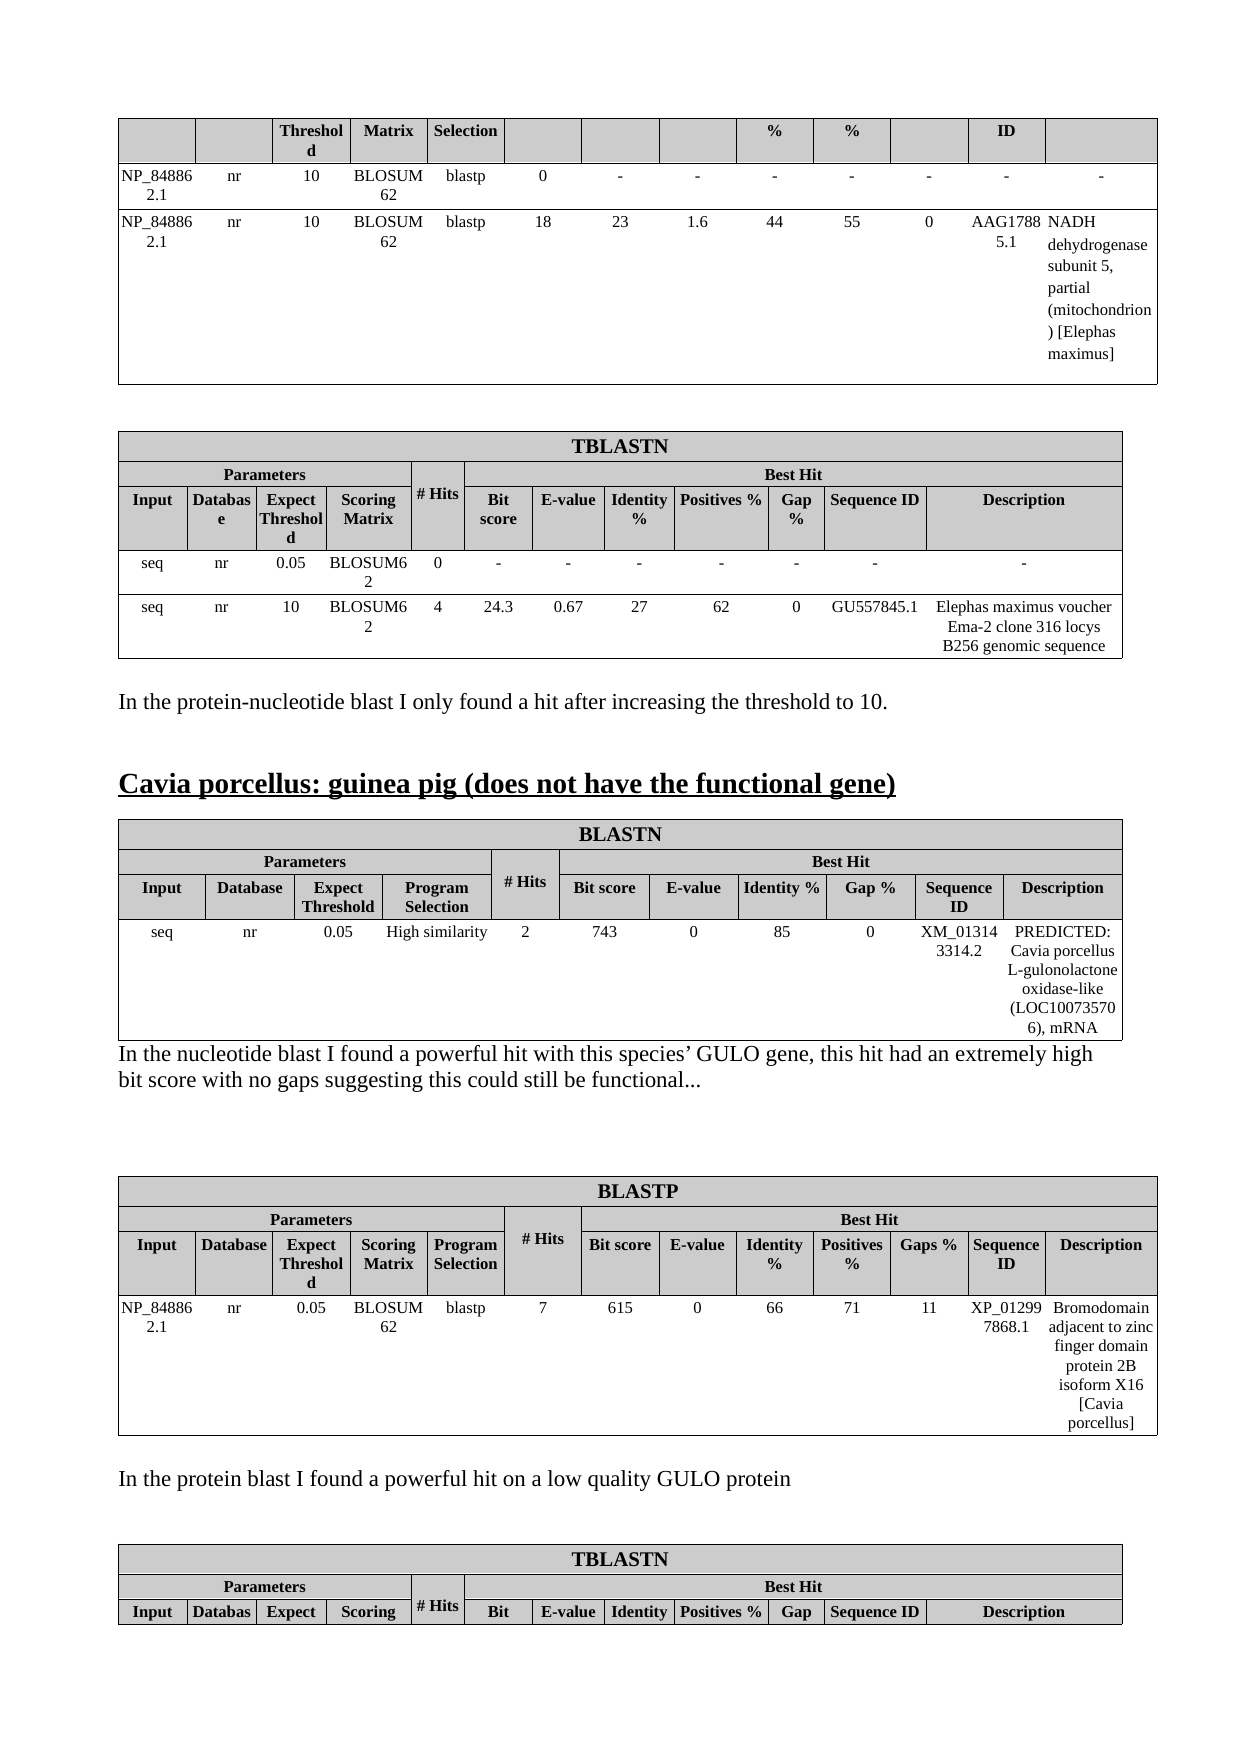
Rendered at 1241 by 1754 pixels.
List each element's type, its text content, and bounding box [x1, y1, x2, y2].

table_cell Identity % [605, 487, 674, 550]
table_cell Database [188, 487, 256, 550]
text In the nucleotide blast I found a powerful hit with this species’ GULO gene, this hit had an extremely high bit score with no gaps suggesting this could still be functional... [118, 1041, 1122, 1121]
table_cell 23 [581, 210, 659, 384]
table_cell Database [196, 1232, 272, 1295]
table_cell Matrix [351, 119, 427, 162]
table_cell Bit score [560, 875, 649, 919]
table_cell - [926, 551, 1122, 594]
table_cell # Hits [505, 1207, 581, 1295]
table_cell 27 [604, 595, 674, 658]
table_cell High similarity [383, 920, 491, 1039]
table_cell - [769, 551, 824, 594]
table_cell Gap % [827, 875, 915, 919]
table_cell Sequence ID [969, 1232, 1045, 1295]
table_cell 0 [769, 595, 824, 658]
table_cell NP_848862.1 [119, 164, 195, 209]
table_cell Database [206, 875, 294, 919]
text In the protein blast I found a powerful hit on a low quality GULO protein [118, 1436, 1122, 1524]
table_cell Gaps % [891, 1232, 968, 1295]
table_cell [196, 119, 272, 162]
table_cell blastp [427, 1296, 504, 1435]
table_cell Parameters [119, 1207, 504, 1231]
table_cell BLOSUM62 [350, 210, 427, 384]
table_cell Scoring [327, 1600, 411, 1624]
table_cell NP_848862.1 [119, 1296, 195, 1435]
table_cell Identity % [739, 875, 826, 919]
table_cell 7 [504, 1296, 581, 1435]
table_cell Best Hit [560, 850, 1122, 874]
table_cell nr [195, 164, 272, 209]
table_cell # Hits [412, 1575, 464, 1624]
table_cell 2 [491, 920, 559, 1039]
table_cell # Hits [412, 462, 464, 550]
table_cell Identity [605, 1600, 674, 1624]
table_cell seq [119, 595, 187, 658]
table_cell Parameters [119, 462, 411, 486]
text Cavia porcellus: guinea pig (does not have the functional gene) [118, 766, 1122, 800]
table_cell - [674, 551, 768, 594]
table_cell Threshold [273, 119, 350, 162]
table_cell 24.3 [465, 595, 532, 658]
table_cell 0 [890, 210, 968, 384]
table_cell Parameters [119, 850, 491, 874]
table_cell BLOSUM62 [326, 595, 411, 658]
table_cell Elephas maximus voucher Ema-2 clone 316 locys B256 genomic sequence [926, 595, 1122, 658]
table_cell Sequence ID [825, 487, 926, 550]
table_cell 10 [273, 164, 350, 209]
table_cell - [968, 164, 1045, 209]
table_cell 85 [738, 920, 826, 1039]
table_cell E-value [660, 1232, 736, 1295]
table_header BLASTP [119, 1177, 1157, 1206]
table_cell - [581, 164, 659, 209]
table_cell [505, 119, 581, 162]
table_cell nr [205, 920, 294, 1039]
table_cell [1046, 119, 1157, 162]
table_cell Description [1004, 875, 1122, 919]
table_cell 55 [813, 210, 890, 384]
table_header TBLASTN [119, 432, 1122, 461]
table_cell 0.05 [294, 920, 382, 1039]
table_cell nr [195, 1296, 272, 1435]
table_cell 0.67 [532, 595, 604, 658]
table_cell 44 [736, 210, 813, 384]
table_cell Best Hit [582, 1207, 1157, 1231]
table_cell Scoring Matrix [351, 1232, 427, 1295]
table_cell % [737, 119, 813, 162]
table_cell nr [187, 551, 256, 594]
table_header BLASTN [119, 820, 1122, 849]
table_cell [119, 119, 195, 162]
table_cell Input [119, 1600, 187, 1624]
table_cell XM_013143314.2 [915, 920, 1003, 1039]
table_cell E-value [533, 1600, 604, 1624]
table_cell Bit score [465, 487, 532, 550]
table_cell 10 [273, 210, 350, 384]
table_cell 0 [504, 164, 581, 209]
table_cell AAG17885.1 [968, 210, 1045, 384]
table_cell Description [1046, 1232, 1157, 1295]
table_cell BLOSUM62 [350, 1296, 427, 1435]
table_cell [660, 119, 736, 162]
table_cell Input [119, 875, 205, 919]
table_cell Description [927, 487, 1122, 550]
table_cell Bit [465, 1600, 532, 1624]
table_cell [582, 119, 659, 162]
table_cell 66 [736, 1296, 813, 1435]
table_cell GU557845.1 [824, 595, 926, 658]
table_cell 71 [813, 1296, 890, 1435]
table_cell Expect Threshold [295, 875, 382, 919]
table_cell Bit score [582, 1232, 659, 1295]
table_cell seq [119, 551, 187, 594]
table_cell 10 [256, 595, 326, 658]
table_cell Databas [188, 1600, 256, 1624]
table_cell 62 [674, 595, 768, 658]
table_cell Input [119, 487, 187, 550]
table_cell Positives % [814, 1232, 890, 1295]
table_cell NADH dehydrogenase subunit 5, partial (mitochondrion) [Elephas maximus] [1045, 210, 1157, 384]
table_cell Selection [428, 119, 504, 162]
table_cell - [1045, 164, 1157, 209]
table_cell 0 [649, 920, 738, 1039]
table_header TBLASTN [119, 1545, 1122, 1573]
table_cell # Hits [492, 850, 559, 919]
table_cell % [814, 119, 890, 162]
table_cell 0 [659, 1296, 736, 1435]
table_cell nr [195, 210, 272, 384]
table_cell Expect Threshold [273, 1232, 350, 1295]
table_cell nr [187, 595, 256, 658]
table_cell Program Selection [428, 1232, 504, 1295]
table_cell E-value [533, 487, 604, 550]
table_cell 743 [559, 920, 649, 1039]
table_cell 4 [411, 595, 464, 658]
table_cell - [824, 551, 926, 594]
table_cell Best Hit [465, 1575, 1122, 1598]
table_cell BLOSUM62 [326, 551, 411, 594]
table_cell [891, 119, 968, 162]
table_cell - [659, 164, 736, 209]
table_cell Expect Threshold [257, 487, 326, 550]
text In the protein-nucleotide blast I only found a hit after increasing the threshold to 10. [118, 659, 1122, 747]
table_cell - [890, 164, 968, 209]
table_cell Best Hit [465, 462, 1122, 486]
table_cell blastp [427, 210, 504, 384]
table_cell ID [969, 119, 1045, 162]
table_cell Expect [257, 1600, 326, 1624]
table_cell Sequence ID [916, 875, 1003, 919]
table_cell XP_012997868.1 [968, 1296, 1045, 1435]
table_cell - [813, 164, 890, 209]
table_cell BLOSUM62 [350, 164, 427, 209]
table_cell 0 [411, 551, 464, 594]
table_cell Identity % [737, 1232, 813, 1295]
table_cell - [736, 164, 813, 209]
table_cell 0.05 [273, 1296, 350, 1435]
table_cell seq [119, 920, 205, 1039]
table_cell - [604, 551, 674, 594]
table_cell Input [119, 1232, 195, 1295]
table_cell Positives % [675, 487, 768, 550]
table_cell 11 [890, 1296, 968, 1435]
table_cell 1.6 [659, 210, 736, 384]
table_cell 0 [826, 920, 915, 1039]
table_cell 18 [504, 210, 581, 384]
table_cell Parameters [119, 1575, 411, 1598]
table_cell PREDICTED: Cavia porcellus L-gulonolactone oxidase-like (LOC100735706), mRNA [1003, 920, 1122, 1039]
table_cell Gap % [769, 487, 824, 550]
table_cell - [465, 551, 532, 594]
table_cell Sequence ID [825, 1600, 926, 1624]
table_cell Gap [769, 1600, 824, 1624]
table_cell Bromodomain adjacent to zinc finger domain protein 2B isoform X16 [Cavia porcellus] [1045, 1296, 1157, 1435]
table_cell E-value [650, 875, 738, 919]
table_cell Scoring Matrix [327, 487, 411, 550]
table_cell 615 [581, 1296, 659, 1435]
table_cell blastp [427, 164, 504, 209]
table_cell 0.05 [256, 551, 326, 594]
table_cell - [532, 551, 604, 594]
table_cell Description [927, 1600, 1122, 1624]
table_cell NP_848862.1 [119, 210, 195, 384]
table_cell Positives % [675, 1600, 768, 1624]
table_cell Program Selection [383, 875, 491, 919]
